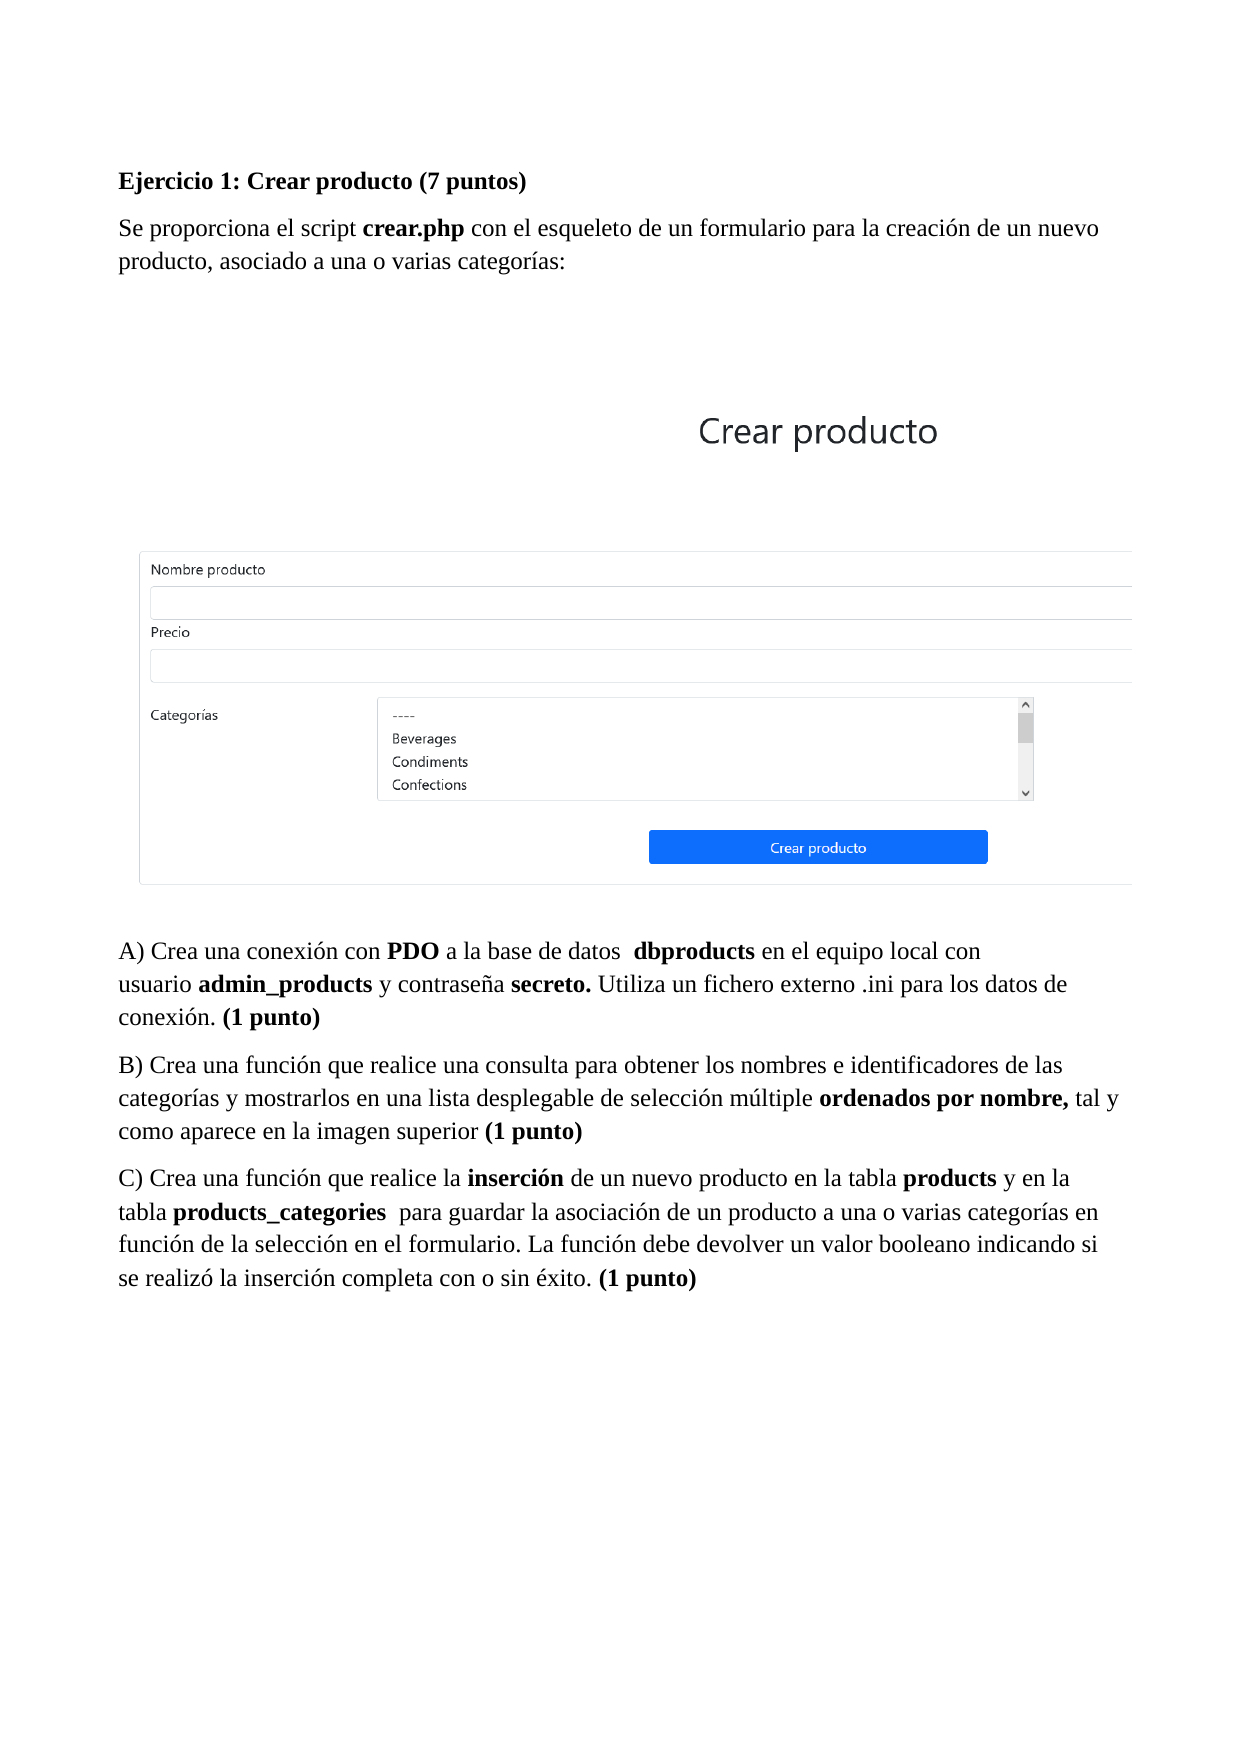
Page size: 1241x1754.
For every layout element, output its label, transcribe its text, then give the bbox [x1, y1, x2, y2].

text A) Crea una conexión con PDO a la base de datos dbproducts en el equipo local con usuario admin_products y contraseña secreto. Utiliza un fichero externo .ini para los datos de conexión. (1 punto) [118, 936, 1122, 1031]
text Se proporciona el script crear.php con el esqueleto de un formulario para la creación de un nuevo producto, asociado a una o varias categorías: [118, 213, 1122, 275]
text B) Crea una función que realice una consulta para obtener los nombres e identificadores de las categorías y mostrarlos en una lista desplegable de selección múltiple ordenados por nombre, tal y como aparece en la imagen superior (1 punto) [118, 1050, 1122, 1145]
text Ejercicio 1: Crear producto (7 puntos) [118, 166, 1122, 194]
text C) Crea una función que realice la inserción de un nuevo producto en la tabla products y en la tabla products_categories para guardar la asociación de un producto a una o varias categorías en función de la selección en el formulario. La función debe devolver un valor booleano indicando si se realizó la inserción completa con o sin éxito. (1 punto) [118, 1163, 1122, 1291]
picture [128, 313, 1132, 885]
